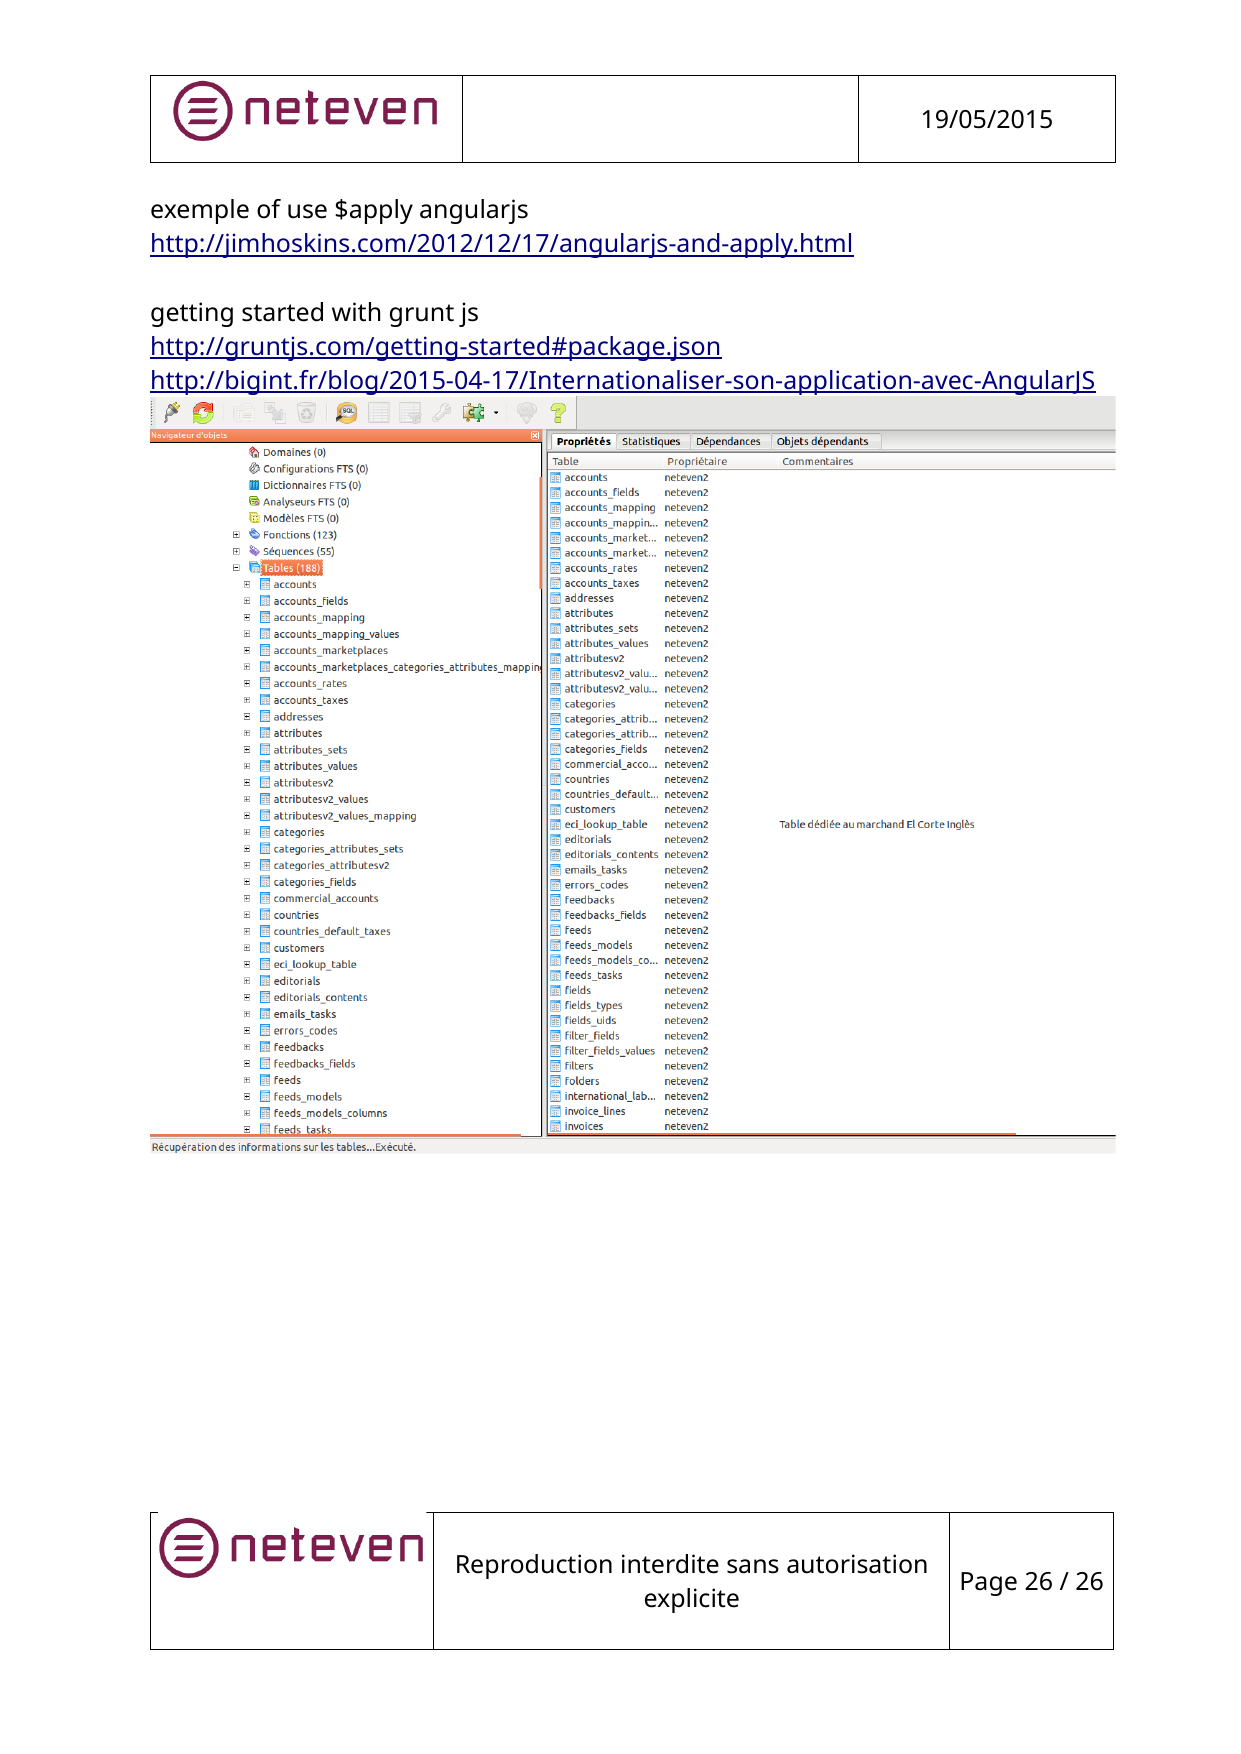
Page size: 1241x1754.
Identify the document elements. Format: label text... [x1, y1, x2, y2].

text exemple of use $apply angularjs [150, 192, 1116, 226]
text http://jimhoskins.com/2012/12/17/angularjs-and-apply.html [150, 226, 1116, 260]
picture [150, 396, 1116, 1154]
text http://gruntjs.com/getting-started#package.json [150, 328, 1116, 362]
text http://bigint.fr/blog/2015-04-17/Internationaliser-son-application-avec-AngularJS [150, 362, 1116, 396]
text getting started with grunt js [150, 294, 1116, 328]
picture [172, 76, 441, 148]
picture [158, 1512, 427, 1585]
